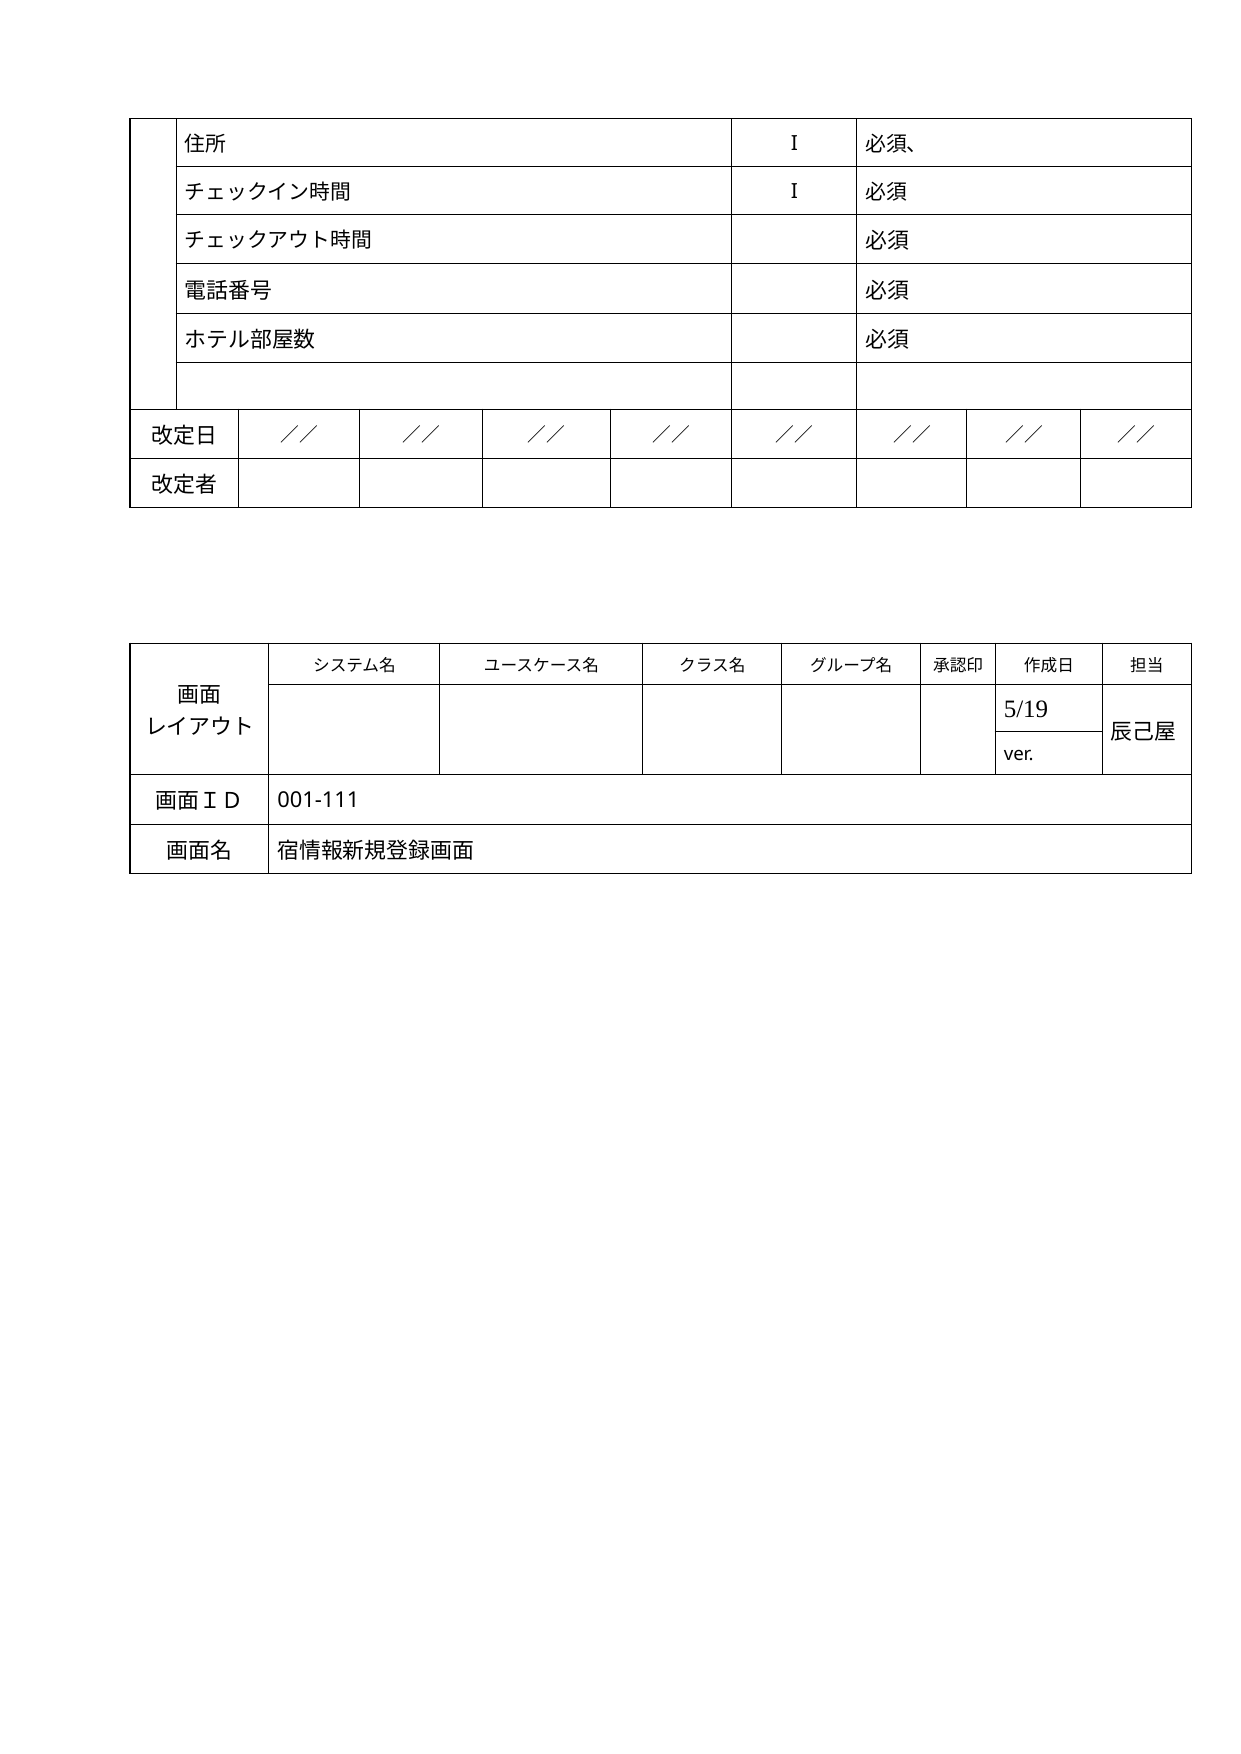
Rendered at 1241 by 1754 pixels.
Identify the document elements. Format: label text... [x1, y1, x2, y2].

table_cell 必須 [857, 167, 1191, 214]
table_cell [857, 363, 1191, 408]
table_cell [177, 363, 731, 408]
table_cell ／／ [611, 410, 731, 458]
table_cell 画面ＩＤ [131, 775, 268, 823]
table_cell 住所 [177, 119, 731, 166]
table_cell チェックアウト時間 [177, 215, 731, 263]
table_header クラス名 [643, 644, 781, 684]
table_header ユースケース名 [440, 644, 642, 684]
table_cell [1081, 459, 1191, 507]
table_cell チェックイン時間 [177, 167, 731, 214]
table_cell [269, 685, 439, 774]
table_cell [440, 685, 642, 774]
table_cell 必須 [857, 264, 1191, 313]
table_cell 必須 [857, 215, 1191, 263]
table_cell 電話番号 [177, 264, 731, 313]
table_cell ／／ [360, 410, 482, 458]
table_cell [483, 459, 610, 507]
table_cell 改定日 [131, 410, 238, 458]
table_cell 宿情報新規登録画面 [269, 825, 1191, 873]
table_cell [967, 459, 1080, 507]
table_cell ／／ [967, 410, 1080, 458]
table_cell [782, 685, 920, 774]
table_cell ／／ [483, 410, 610, 458]
table_cell ／／ [732, 410, 856, 458]
table_cell [921, 685, 995, 774]
table_cell 辰己屋 [1103, 685, 1191, 774]
table_cell [643, 685, 781, 774]
table_cell [360, 459, 482, 507]
table_cell [732, 264, 856, 313]
table_header 承認印 [921, 644, 995, 684]
table_cell ／／ [239, 410, 359, 458]
table_cell ver. [996, 732, 1102, 774]
table_header 画面 レイアウト [131, 644, 268, 774]
table_cell 必須、 [857, 119, 1191, 166]
table_cell ／／ [1081, 410, 1191, 458]
table_cell 5/19 [996, 685, 1102, 731]
table_cell [239, 459, 359, 507]
table_cell [732, 215, 856, 263]
table_cell 001-111 [269, 775, 1191, 823]
table_cell ／／ [857, 410, 966, 458]
table_cell I [732, 167, 856, 214]
table_cell [732, 314, 856, 362]
table_header 作成日 [996, 644, 1102, 684]
table_cell 改定者 [131, 459, 238, 507]
table_header 担当 [1103, 644, 1191, 684]
table_cell [732, 363, 856, 408]
table_cell [611, 459, 731, 507]
table_cell I [732, 119, 856, 166]
table_cell 必須 [857, 314, 1191, 362]
table_cell ホテル部屋数 [177, 314, 731, 362]
table_cell [732, 459, 856, 507]
table_cell 画面名 [131, 825, 268, 873]
table_cell [857, 459, 966, 507]
table_header システム名 [269, 644, 439, 684]
table_header グループ名 [782, 644, 920, 684]
